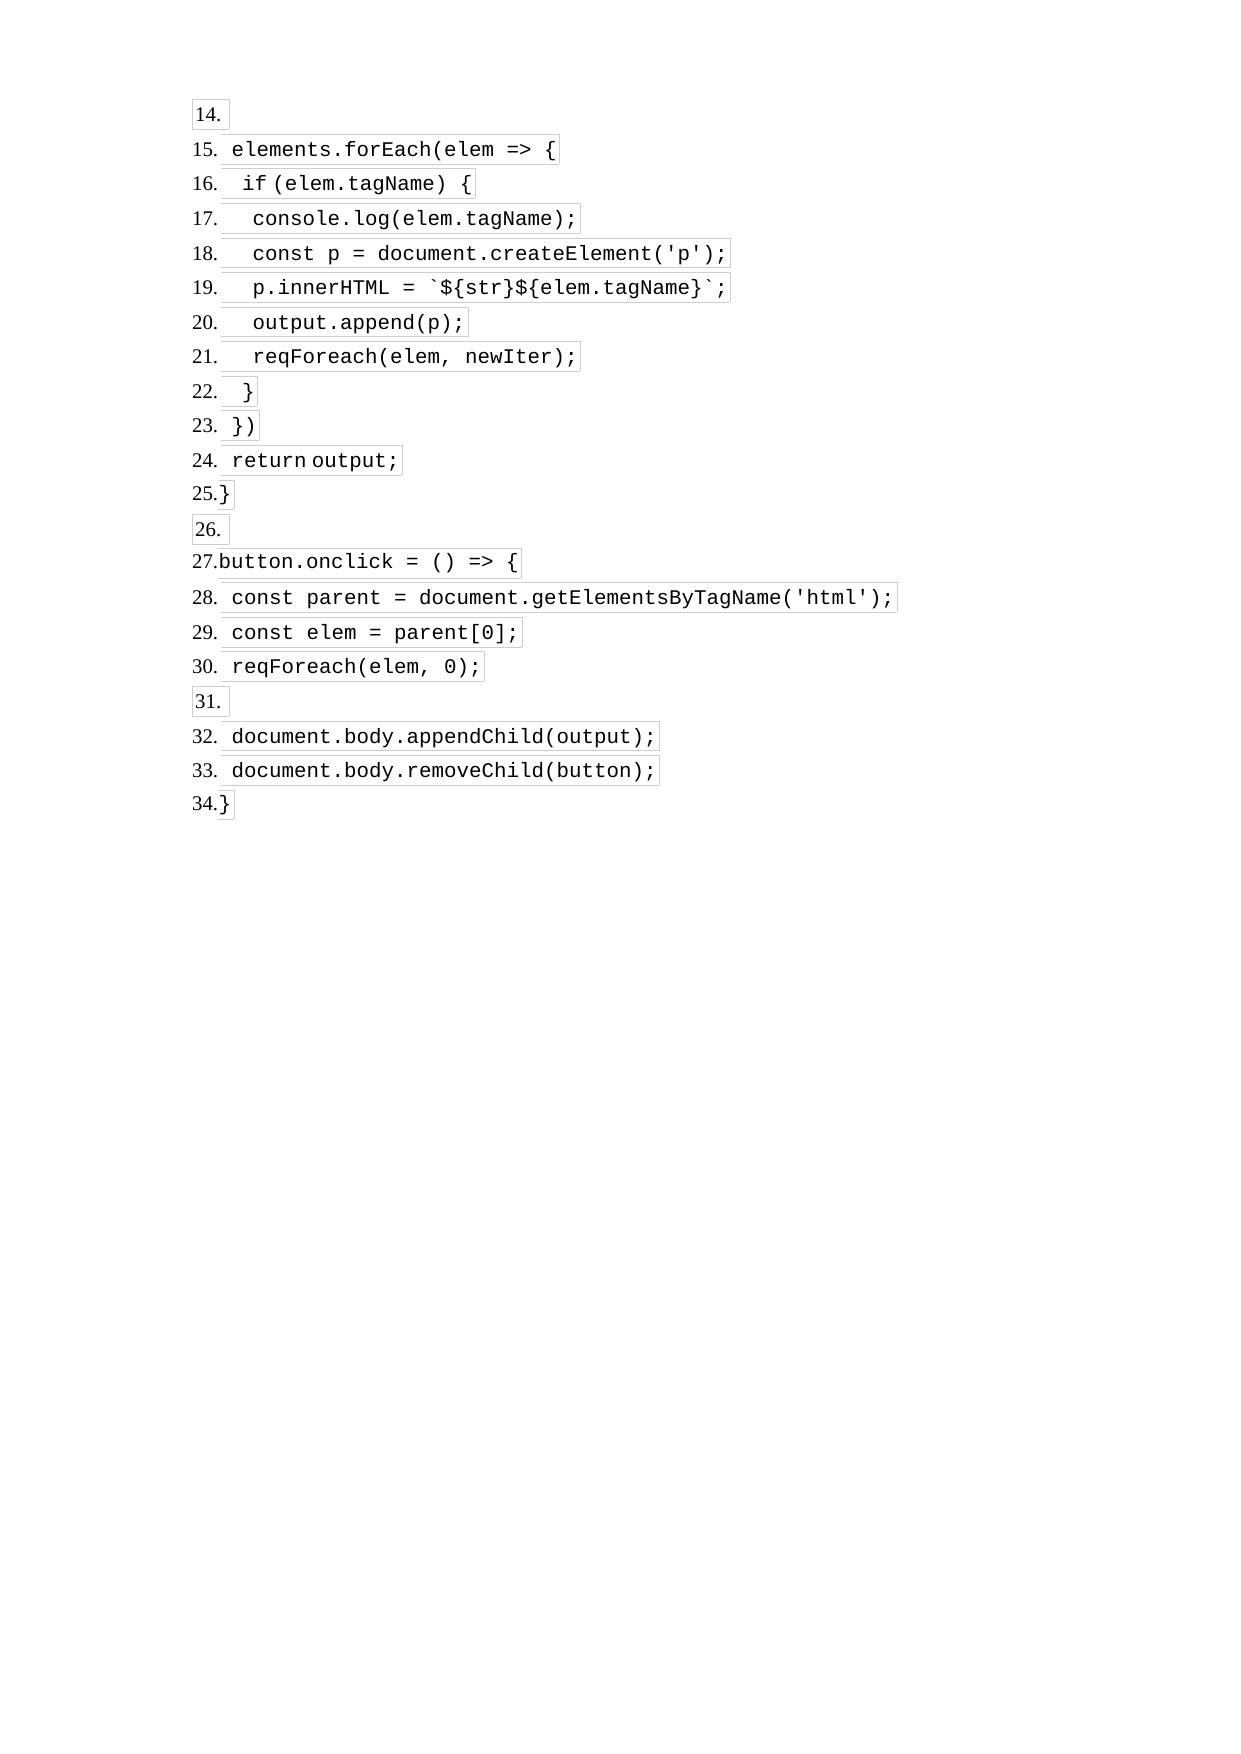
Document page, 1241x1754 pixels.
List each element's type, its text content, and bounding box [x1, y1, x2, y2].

list [522, 548, 1181, 578]
list [485, 651, 1181, 681]
list } [192, 376, 257, 406]
list output.append(p); [192, 307, 468, 337]
list [731, 237, 1181, 267]
list [235, 479, 1181, 509]
list if (elem.tagName) { [192, 168, 475, 198]
list [581, 341, 1181, 371]
list [403, 445, 1181, 475]
list } [192, 479, 234, 509]
list const parent = document.getElementsByTagName('html'); [192, 582, 897, 612]
list const p = document.createElement('p'); [192, 237, 730, 267]
list [260, 410, 1181, 440]
list [469, 307, 1181, 337]
list return output; [192, 445, 402, 475]
list reqForeach(elem, 0); [192, 651, 484, 681]
list } [192, 790, 234, 819]
list [898, 582, 1181, 612]
list console.log(elem.tagName); [192, 203, 580, 233]
list button.onclick = () => { [192, 548, 521, 578]
list elements.forEach(elem => { [192, 134, 559, 164]
list [476, 168, 1181, 198]
list [660, 755, 1181, 785]
list [731, 272, 1181, 302]
list reqForeach(elem, newIter); [192, 341, 580, 371]
list p.innerHTML = `${str}${elem.tagName}`; [192, 272, 730, 302]
list document.body.appendChild(output); [192, 721, 659, 751]
list }) [192, 410, 259, 440]
list [258, 376, 1181, 406]
list [660, 721, 1181, 751]
list [235, 790, 1181, 819]
list const elem = parent[0]; [192, 617, 522, 647]
list [523, 617, 1181, 647]
list [560, 134, 1181, 164]
list [581, 203, 1181, 233]
list document.body.removeChild(button); [192, 755, 659, 785]
